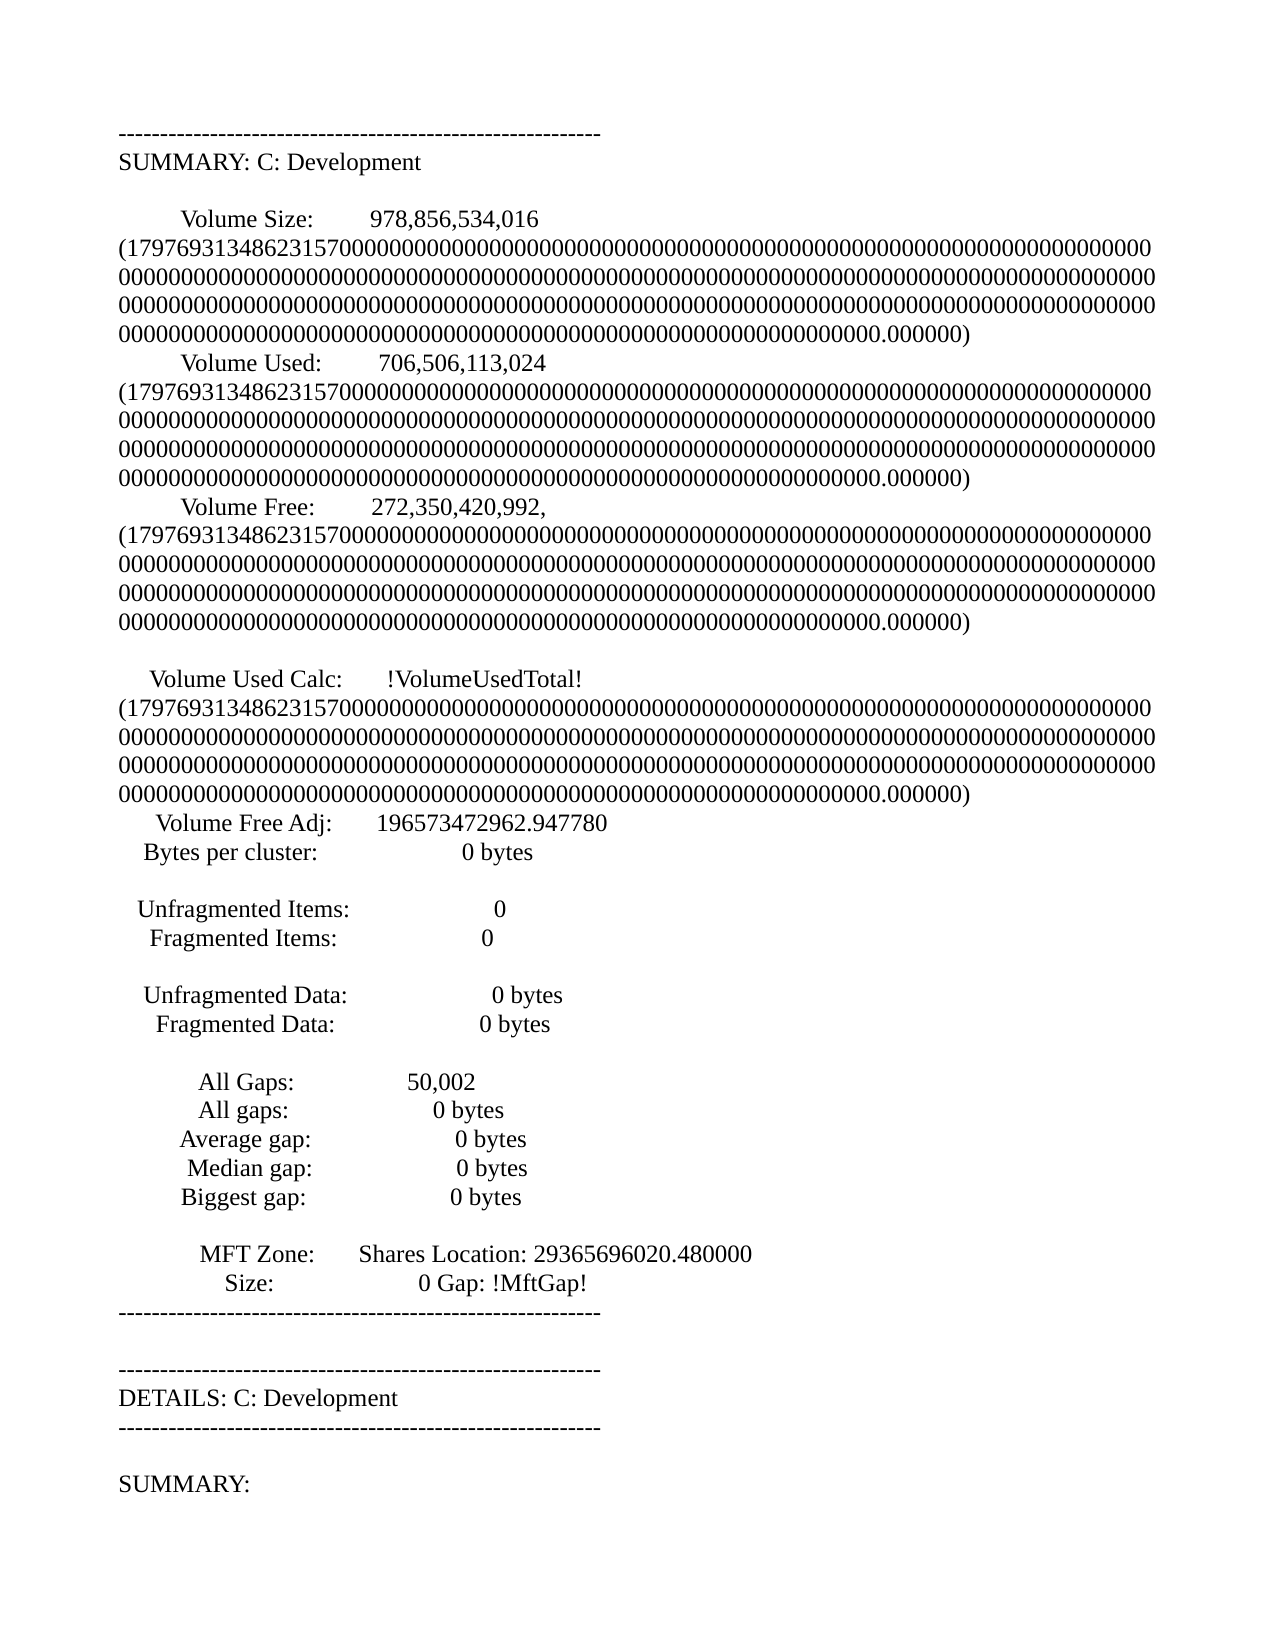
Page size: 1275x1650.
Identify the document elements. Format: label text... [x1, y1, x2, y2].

text Median gap: 0 bytes [118, 1153, 1157, 1182]
text DETAILS: C: Development [118, 1383, 1157, 1412]
text Fragmented Items: 0 [118, 923, 1157, 952]
text Average gap: 0 bytes [118, 1124, 1157, 1153]
text Volume Size: 978,856,534,016 (179769313486231570000000000000000000000000000000000000000000000000000000000000000000000000000000000000000000000000000000000000000000000000000000000000000000000000000000000000000000000000000000000000000000000000000000000000000000000000000000000000000000000000000000000000000000000000000000000000000000000000000.000000) [118, 204, 1157, 348]
text ---------------------------------------------------------- [118, 1412, 1157, 1441]
text Volume Free: 272,350,420,992, (179769313486231570000000000000000000000000000000000000000000000000000000000000000000000000000000000000000000000000000000000000000000000000000000000000000000000000000000000000000000000000000000000000000000000000000000000000000000000000000000000000000000000000000000000000000000000000000000000000000000000000000.000000) [118, 492, 1157, 636]
text Fragmented Data: 0 bytes [118, 1009, 1157, 1038]
text MFT Zone: Shares Location: 29365696020.480000 [118, 1239, 1157, 1268]
text Unfragmented Data: 0 bytes [118, 981, 1157, 1009]
text Volume Used Calc: !VolumeUsedTotal! (179769313486231570000000000000000000000000000000000000000000000000000000000000000000000000000000000000000000000000000000000000000000000000000000000000000000000000000000000000000000000000000000000000000000000000000000000000000000000000000000000000000000000000000000000000000000000000000000000000000000000000000.000000) [118, 664, 1157, 808]
text ---------------------------------------------------------- [118, 118, 1157, 147]
text Volume Used: 706,506,113,024 (179769313486231570000000000000000000000000000000000000000000000000000000000000000000000000000000000000000000000000000000000000000000000000000000000000000000000000000000000000000000000000000000000000000000000000000000000000000000000000000000000000000000000000000000000000000000000000000000000000000000000000000.000000) [118, 348, 1157, 492]
text Bytes per cluster: 0 bytes [118, 837, 1157, 866]
text Biggest gap: 0 bytes [118, 1182, 1157, 1211]
text SUMMARY: [118, 1469, 1157, 1498]
text Size: 0 Gap: !MftGap! [118, 1268, 1157, 1297]
text ---------------------------------------------------------- [118, 1297, 1157, 1326]
text All gaps: 0 bytes [118, 1096, 1157, 1124]
text ---------------------------------------------------------- [118, 1354, 1157, 1383]
text All Gaps: 50,002 [118, 1067, 1157, 1096]
text Unfragmented Items: 0 [118, 894, 1157, 923]
text SUMMARY: C: Development [118, 147, 1157, 176]
text Volume Free Adj: 196573472962.947780 [118, 808, 1157, 837]
